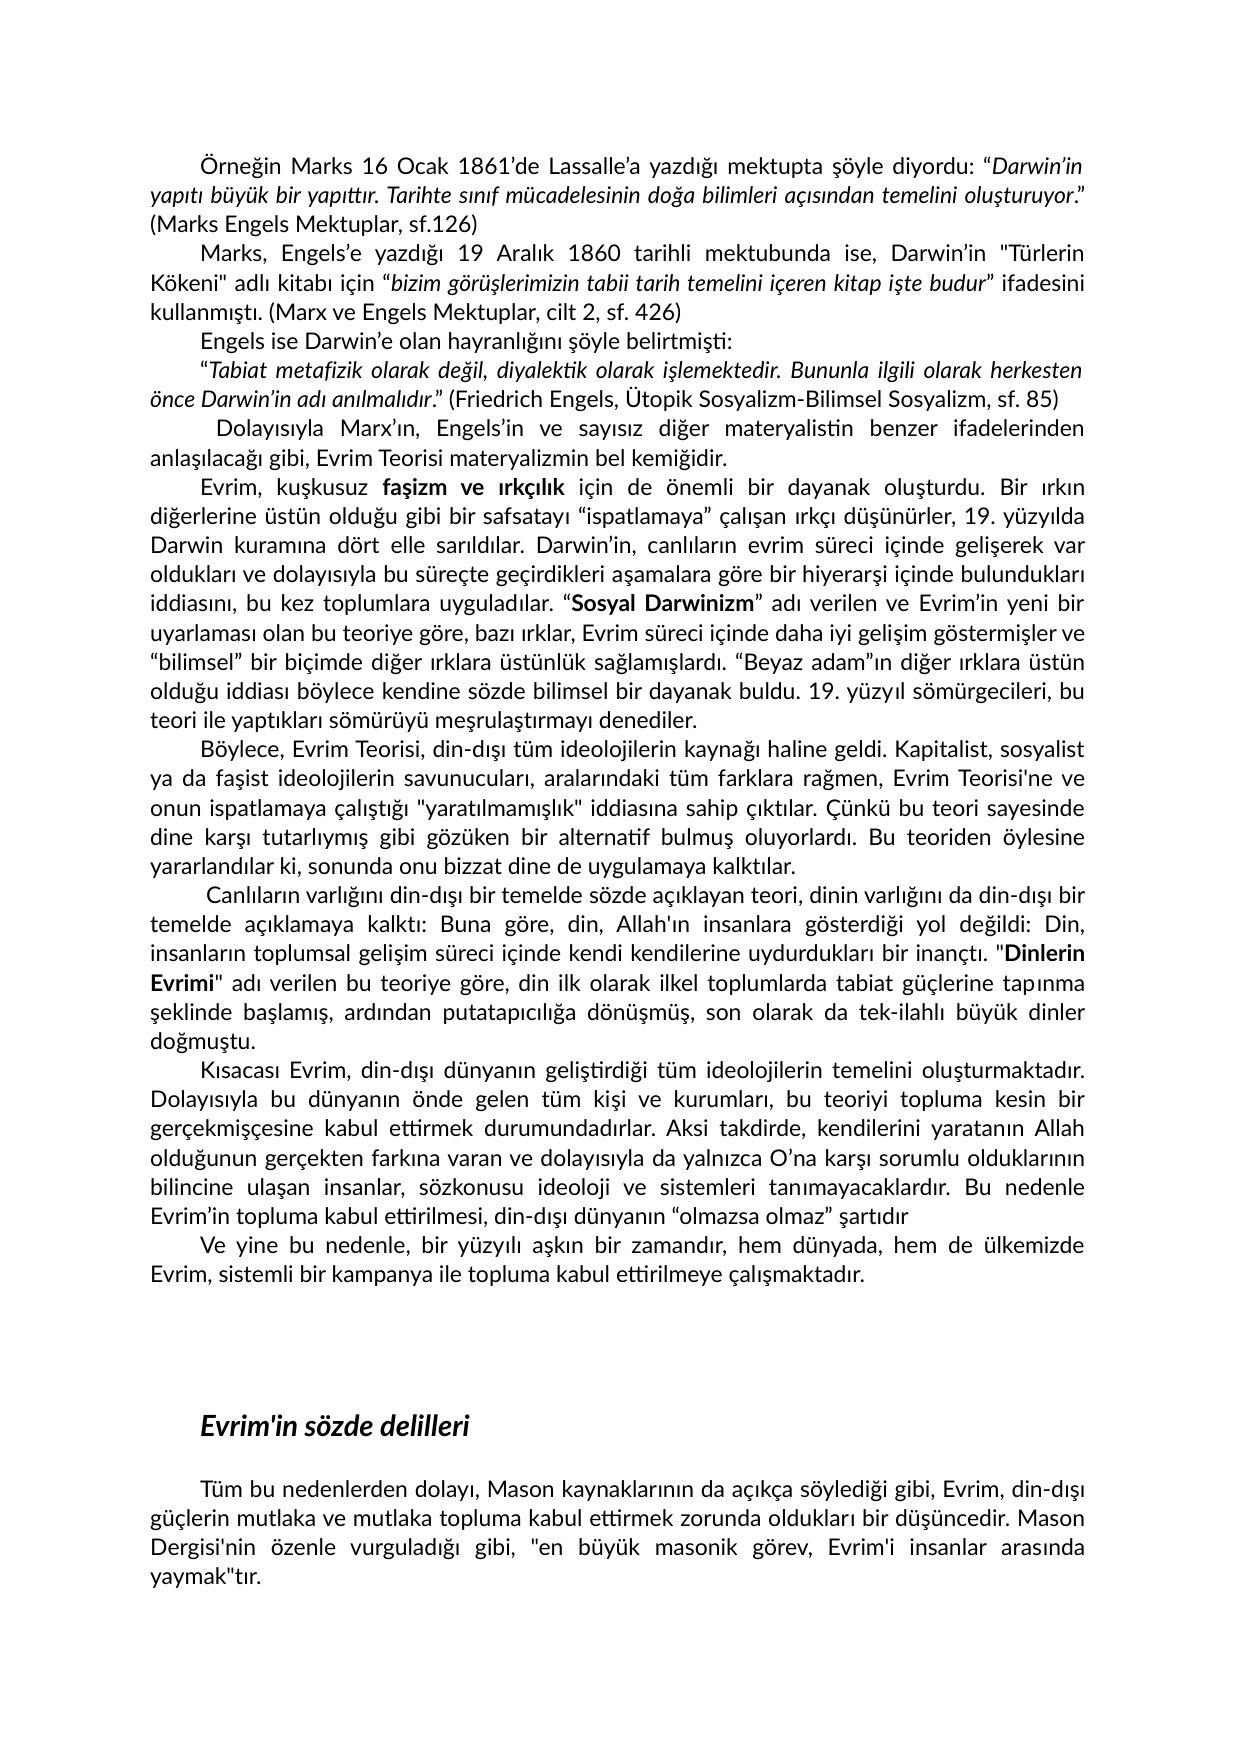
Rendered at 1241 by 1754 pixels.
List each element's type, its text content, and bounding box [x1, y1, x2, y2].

text Dolayısıyla Marx’ın, Engels’in ve sayısız diğer materyalistin benzer ifadelerinden anlaşılacağı gibi, Evrim Teorisi materyalizmin bel kemiğidir. [150, 412, 1085, 471]
text Engels ise Darwin’e olan hayranlığını şöyle belirtmişti: [150, 325, 1085, 354]
text Marks, Engels’e yazdığı 19 Aralık 1860 tarihli mektubunda ise, Darwin’in "Türlerin Kökeni" adlı kitabı için “bizim görüşlerimizin tabii tarih temelini içeren kitap işte budur” ifadesini kullanmıştı. (Marx ve Engels Mektuplar, cilt 2, sf. 426) [150, 237, 1085, 325]
text Kısacası Evrim, din-dışı dünyanın geliştirdiği tüm ideolojilerin temelini oluşturmaktadır. Dolayısıyla bu dünyanın önde gelen tüm kişi ve kurumları, bu teoriyi topluma kesin bir gerçekmişçesine kabul ettirmek durumundadırlar. Aksi takdirde, kendilerini yaratanın Allah olduğunun gerçekten farkına varan ve dolayısıyla da yalnızca O’na karşı sorumlu olduklarının bilincine ulaşan insanlar, sözkonusu ideoloji ve sistemleri tanımayacaklardır. Bu nedenle Evrim’in topluma kabul ettirilmesi, din-dışı dünyanın “olmazsa olmaz” şartıdır [150, 1054, 1085, 1229]
text Tüm bu nedenlerden dolayı, Mason kaynaklarının da açıkça söylediği gibi, Evrim, din-dışı güçlerin mutlaka ve mutlaka topluma kabul ettirmek zorunda oldukları bir düşüncedir. Mason Dergisi'nin özenle vurguladığı gibi, "en büyük masonik görev, Evrim'i insanlar arasında yaymak"tır. [150, 1473, 1085, 1589]
text Evrim, kuşkusuz faşizm ve ırkçılık için de önemli bir dayanak oluşturdu. Bir ırkın diğerlerine üstün olduğu gibi bir safsatayı “ispatlamaya” çalışan ırkçı düşünürler, 19. yüzyılda Darwin kuramına dört elle sarıldılar. Darwin’in, canlıların evrim süreci içinde gelişerek var oldukları ve dolayısıyla bu süreçte geçirdikleri aşamalara göre bir hiyerarşi içinde bulundukları iddiasını, bu kez toplumlara uyguladılar. “Sosyal Darwinizm” adı verilen ve Evrim’in yeni bir uyarlaması olan bu teoriye göre, bazı ırklar, Evrim süreci içinde daha iyi gelişim göstermişler ve “bilimsel” bir biçimde diğer ırklara üstünlük sağlamışlardı. “Beyaz adam”ın diğer ırklara üstün olduğu iddiası böylece kendine sözde bilimsel bir dayanak buldu. 19. yüzyıl sömürgecileri, bu teori ile yaptıkları sömürüyü meşrulaştırmayı denediler. [150, 471, 1085, 733]
text Canlıların varlığını din-dışı bir temelde sözde açıklayan teori, dinin varlığını da din-dışı bir temelde açıklamaya kalktı: Buna göre, din, Allah'ın insanlara gösterdiği yol değildi: Din, insanların toplumsal gelişim süreci içinde kendi kendilerine uydurdukları bir inançtı. "Dinlerin Evrimi" adı verilen bu teoriye göre, din ilk olarak ilkel toplumlarda tabiat güçlerine tapınma şeklinde başlamış, ardından putatapıcılığa dönüşmüş, son olarak da tek-ilahlı büyük dinler doğmuştu. [150, 879, 1085, 1054]
text “Tabiat metafizik olarak değil, diyalektik olarak işlemektedir. Bununla ilgili olarak herkesten önce Darwin’in adı anılmalıdır.” (Friedrich Engels, Ütopik Sosyalizm-Bilimsel Sosyalizm, sf. 85) [150, 354, 1085, 412]
text Böylece, Evrim Teorisi, din-dışı tüm ideolojilerin kaynağı haline geldi. Kapitalist, sosyalist ya da faşist ideolojilerin savunucuları, aralarındaki tüm farklara rağmen, Evrim Teorisi'ne ve onun ispatlamaya çalıştığı "yaratılmamışlık" iddiasına sahip çıktılar. Çünkü bu teori sayesinde dine karşı tutarlıymış gibi gözüken bir alternatif bulmuş oluyorlardı. Bu teoriden öylesine yararlandılar ki, sonunda onu bizzat dine de uygulamaya kalktılar. [150, 733, 1085, 879]
text Ve yine bu nedenle, bir yüzyılı aşkın bir zamandır, hem dünyada, hem de ülkemizde Evrim, sistemli bir kampanya ile topluma kabul ettirilmeye çalışmaktadır. [150, 1229, 1085, 1287]
text Örneğin Marks 16 Ocak 1861’de Lassalle’a yazdığı mektupta şöyle diyordu: “Darwin’in yapıtı büyük bir yapıttır. Tarihte sınıf mücadelesinin doğa bilimleri açısından temelini oluşturuyor.” (Marks Engels Mektuplar, sf.126) [150, 150, 1085, 237]
text Evrim'in sözde delilleri [150, 1407, 1085, 1443]
